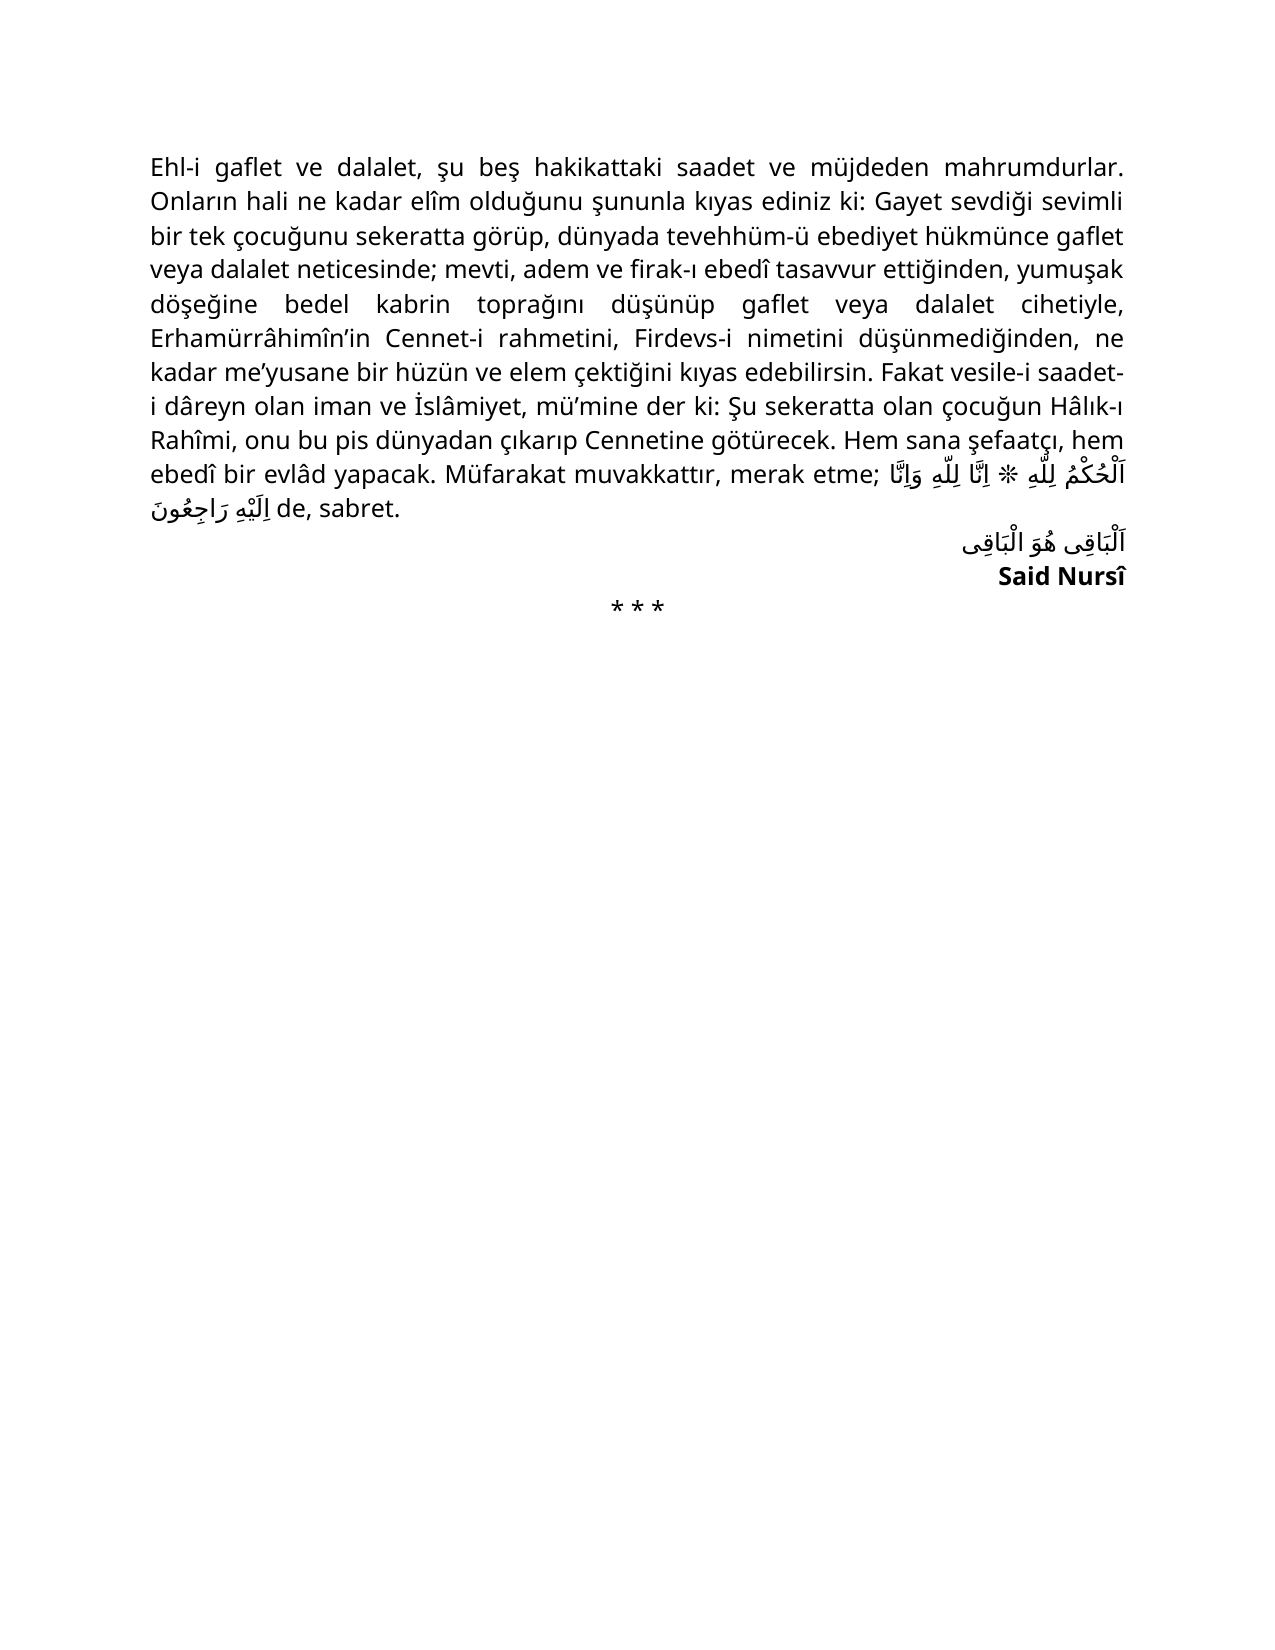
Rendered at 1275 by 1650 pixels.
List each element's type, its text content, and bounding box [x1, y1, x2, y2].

text * * * [150, 593, 1125, 627]
text Said Nursî [150, 559, 1125, 593]
text Ehl-i gaflet ve dalalet, şu beş hakikattaki saadet ve müjdeden mahrumdurlar. Onların hali ne kadar elîm olduğunu şununla kıyas ediniz ki: Gayet sevdiği sevimli bir tek çocuğunu sekeratta görüp, dünyada tevehhüm-ü ebediyet hükmünce gaflet veya dalalet neticesinde; mevti, adem ve firak-ı ebedî tasavvur ettiğinden, yumuşak döşeğine bedel kabrin toprağını düşünüp gaflet veya dalalet cihetiyle, Erhamürrâhimîn’in Cennet-i rahmetini, Firdevs-i nimetini düşünmediğinden, ne kadar me’yusane bir hüzün ve elem çektiğini kıyas edebilirsin. Fakat vesile-i saadet-i dâreyn olan iman ve İslâmiyet, mü’mine der ki: Şu sekeratta olan çocuğun Hâlık-ı Rahîmi, onu bu pis dünyadan çıkarıp Cennetine götürecek. Hem sana şefaatçı, hem ebedî bir evlâd yapacak. Müfarakat muvakkattır, merak etme; اَلْحُكْمُ لِلّهِ ❊ اِنَّا لِلّهِ وَاِنَّا اِلَيْهِ رَاجِعُونَ de, sabret. [150, 150, 1125, 525]
text اَلْبَاقِى هُوَ الْبَاقِى [150, 525, 1125, 559]
